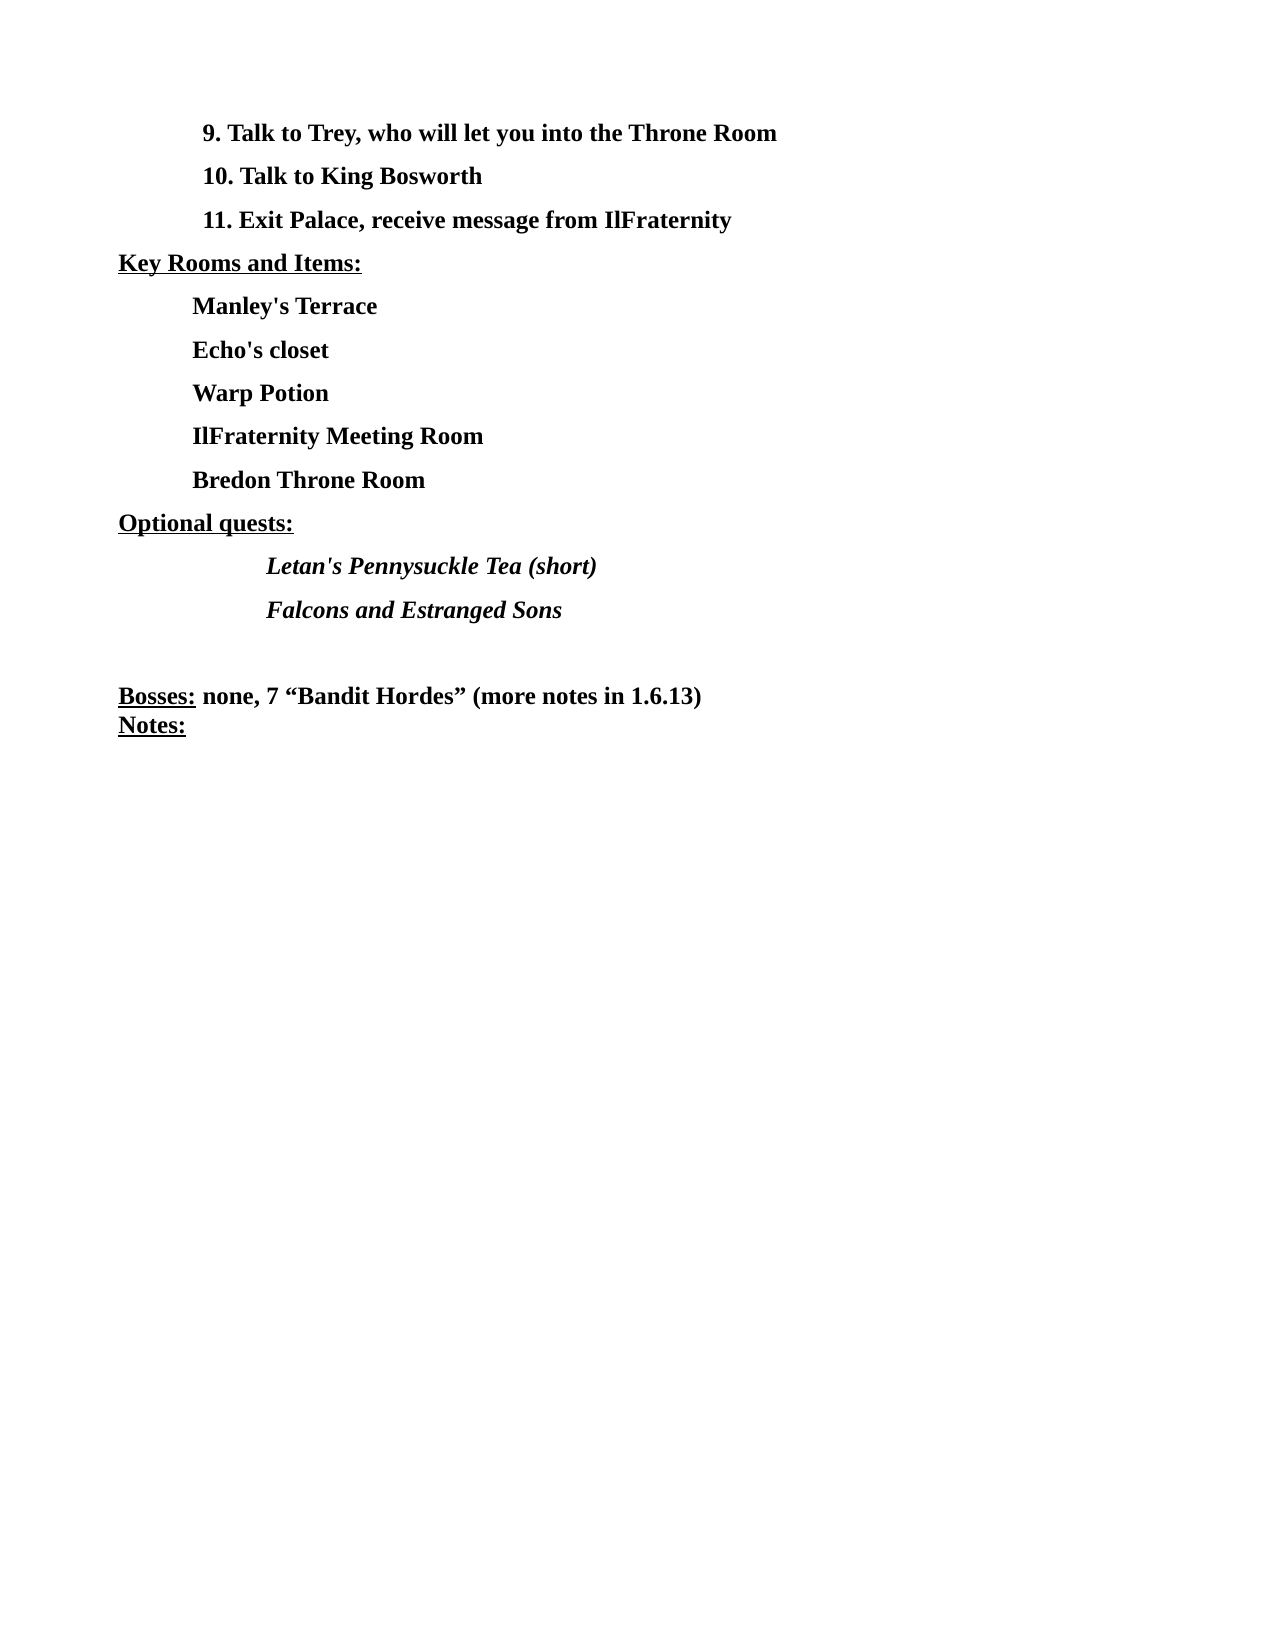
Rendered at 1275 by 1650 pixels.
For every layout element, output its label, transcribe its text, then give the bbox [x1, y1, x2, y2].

text Notes: [118, 710, 1157, 739]
text Bredon Throne Room [118, 465, 1157, 493]
text Manley's Terrace [118, 291, 1157, 320]
text Falcons and Estranged Sons [118, 595, 1157, 623]
text Optional quests: [118, 508, 1157, 537]
text IlFraternity Meeting Room [118, 421, 1157, 450]
text Bosses: none, 7 “Bandit Hordes” (more notes in 1.6.13) [118, 681, 1157, 710]
text 9. Talk to Trey, who will let you into the Throne Room [202, 118, 1157, 147]
text Warp Potion [118, 378, 1157, 407]
text 11. Exit Palace, receive message from IlFraternity [202, 205, 1157, 233]
text Echo's closet [118, 335, 1157, 363]
text Letan's Pennysuckle Tea (short) [118, 551, 1157, 580]
text 10. Talk to King Bosworth [202, 161, 1157, 190]
text Key Rooms and Items: [118, 248, 1157, 277]
